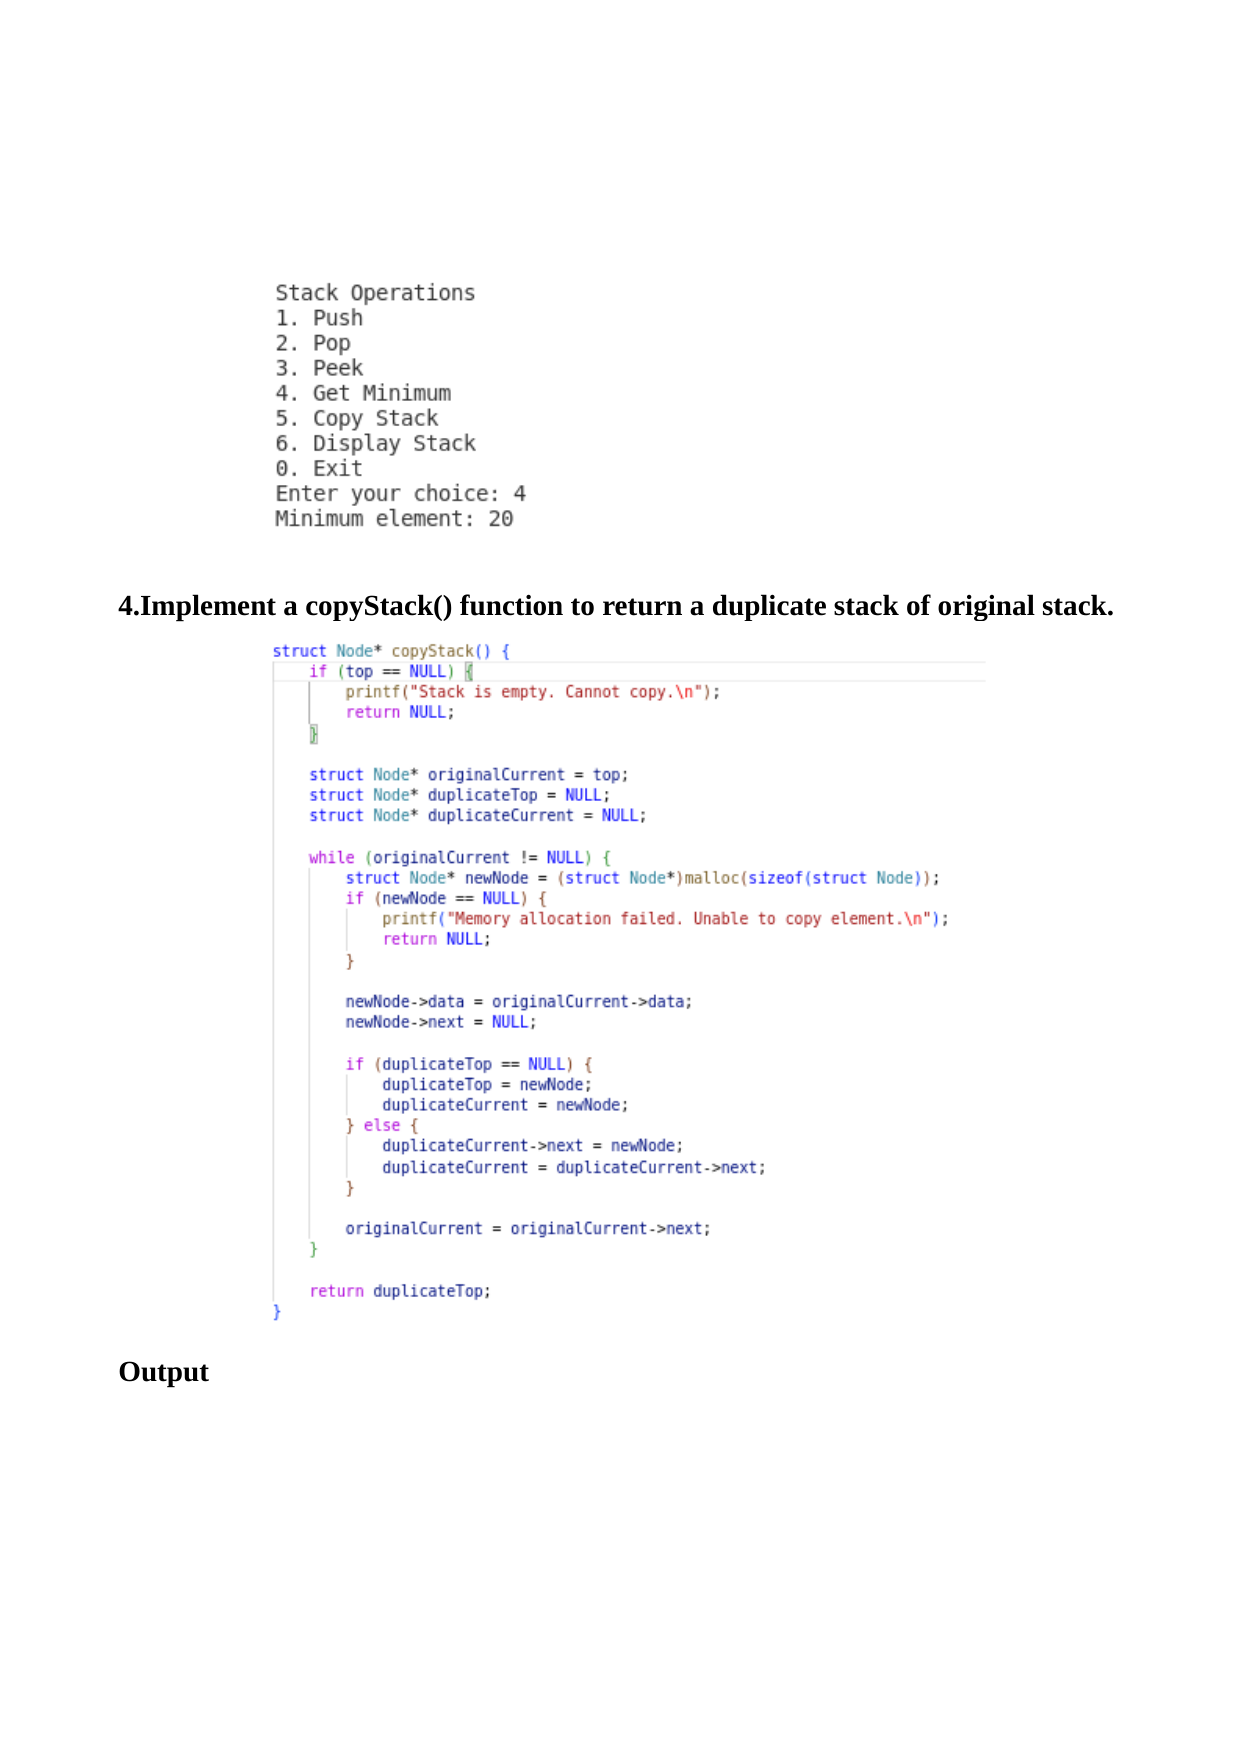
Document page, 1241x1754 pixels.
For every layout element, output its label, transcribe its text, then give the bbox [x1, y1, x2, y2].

picture [260, 252, 980, 553]
text Output [118, 1354, 1122, 1388]
picture [254, 621, 986, 1333]
text 4.Implement a copyStack() function to return a duplicate stack of original stack. [118, 588, 1122, 621]
